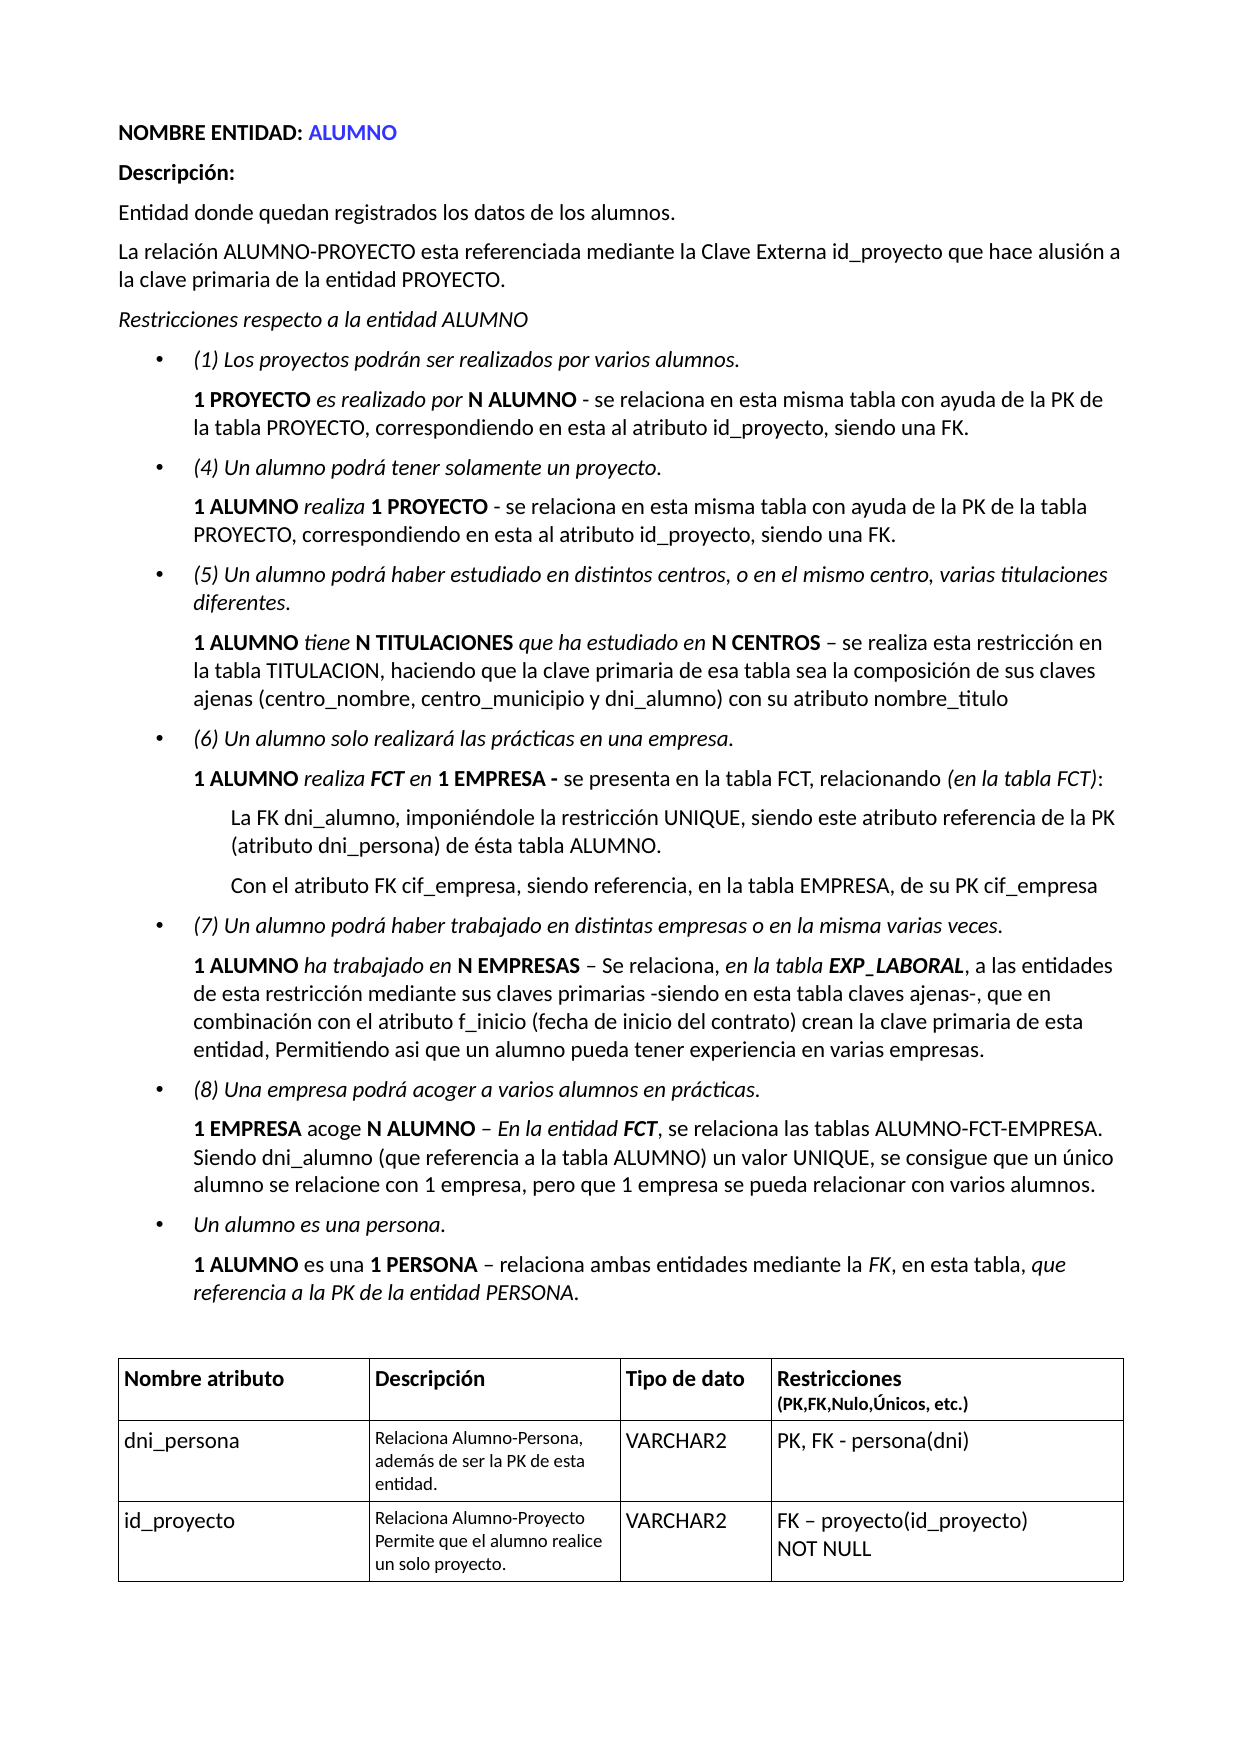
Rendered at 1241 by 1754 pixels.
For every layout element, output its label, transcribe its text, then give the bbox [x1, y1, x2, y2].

table_cell Relaciona Alumno-Proyecto Permite que el alumno realice un solo proyecto. [370, 1502, 620, 1581]
list (4) Un alumno podrá tener solamente un proyecto. [156, 453, 1122, 481]
list 1 ALUMNO realiza FCT en 1 EMPRESA - se presenta en la tabla FCT, relacionando (en la tabla FCT): [156, 764, 1122, 792]
list 1 ALUMNO tiene N TITULACIONES que ha estudiado en N CENTROS – se realiza esta restricción en la tabla TITULACION, haciendo que la clave primaria de esa tabla sea la composición de sus claves ajenas (centro_nombre, centro_municipio y dni_alumno) con su atributo nombre_titulo [156, 628, 1122, 712]
table_cell id_proyecto [119, 1502, 369, 1581]
table_header Tipo de dato [621, 1359, 771, 1420]
list La FK dni_alumno, imponiéndole la restricción UNIQUE, siendo este atributo referencia de la PK (atributo dni_persona) de ésta tabla ALUMNO. [193, 803, 1122, 859]
list (6) Un alumno solo realizará las prácticas en una empresa. [156, 724, 1122, 752]
table_cell FK – proyecto(id_proyecto) NOT NULL [772, 1502, 1123, 1581]
list 1 ALUMNO ha trabajado en N EMPRESAS – Se relaciona, en la tabla EXP_LABORAL, a las entidades de esta restricción mediante sus claves primarias -siendo en esta tabla claves ajenas-, que en combinación con el atributo f_inicio (fecha de inicio del contrato) crean la clave primaria de esta entidad, Permitiendo asi que un alumno pueda tener experiencia en varias empresas. [156, 951, 1122, 1063]
list 1 PROYECTO es realizado por N ALUMNO - se relaciona en esta misma tabla con ayuda de la PK de la tabla PROYECTO, correspondiendo en esta al atributo id_proyecto, siendo una FK. [156, 385, 1122, 441]
list Un alumno es una persona. [156, 1210, 1122, 1238]
list 1 ALUMNO es una 1 PERSONA – relaciona ambas entidades mediante la FK, en esta tabla, que referencia a la PK de la entidad PERSONA. [156, 1250, 1122, 1306]
table_header Nombre atributo [119, 1359, 369, 1420]
list (7) Un alumno podrá haber trabajado en distintas empresas o en la misma varias veces. [156, 911, 1122, 939]
table_cell VARCHAR2 [621, 1421, 771, 1501]
list (1) Los proyectos podrán ser realizados por varios alumnos. [156, 345, 1122, 373]
list Con el atributo FK cif_empresa, siendo referencia, en la tabla EMPRESA, de su PK cif_empresa [193, 871, 1122, 899]
table_cell PK, FK - persona(dni) [772, 1421, 1123, 1501]
text Entidad donde quedan registrados los datos de los alumnos. [118, 198, 1122, 226]
table_cell dni_persona [119, 1421, 369, 1501]
list (8) Una empresa podrá acoger a varios alumnos en prácticas. [156, 1075, 1122, 1103]
list 1 EMPRESA acoge N ALUMNO – En la entidad FCT, se relaciona las tablas ALUMNO-FCT-EMPRESA. Siendo dni_alumno (que referencia a la tabla ALUMNO) un valor UNIQUE, se consigue que un único alumno se relacione con 1 empresa, pero que 1 empresa se pueda relacionar con varios alumnos. [156, 1114, 1122, 1199]
table_cell VARCHAR2 [621, 1502, 771, 1581]
table_header Restricciones (PK,FK,Nulo,Únicos, etc.) [772, 1359, 1123, 1420]
table_cell Relaciona Alumno-Persona, además de ser la PK de esta entidad. [370, 1421, 620, 1501]
list 1 ALUMNO realiza 1 PROYECTO - se relaciona en esta misma tabla con ayuda de la PK de la tabla PROYECTO, correspondiendo en esta al atributo id_proyecto, siendo una FK. [156, 492, 1122, 548]
text Descripción: [118, 158, 1122, 186]
text Restricciones respecto a la entidad ALUMNO [118, 305, 1122, 333]
list (5) Un alumno podrá haber estudiado en distintos centros, o en el mismo centro, varias titulaciones diferentes. [156, 560, 1122, 616]
text NOMBRE ENTIDAD: ALUMNO [118, 118, 1122, 146]
text La relación ALUMNO-PROYECTO esta referenciada mediante la Clave Externa id_proyecto que hace alusión a la clave primaria de la entidad PROYECTO. [118, 237, 1122, 293]
table_header Descripción [370, 1359, 620, 1420]
